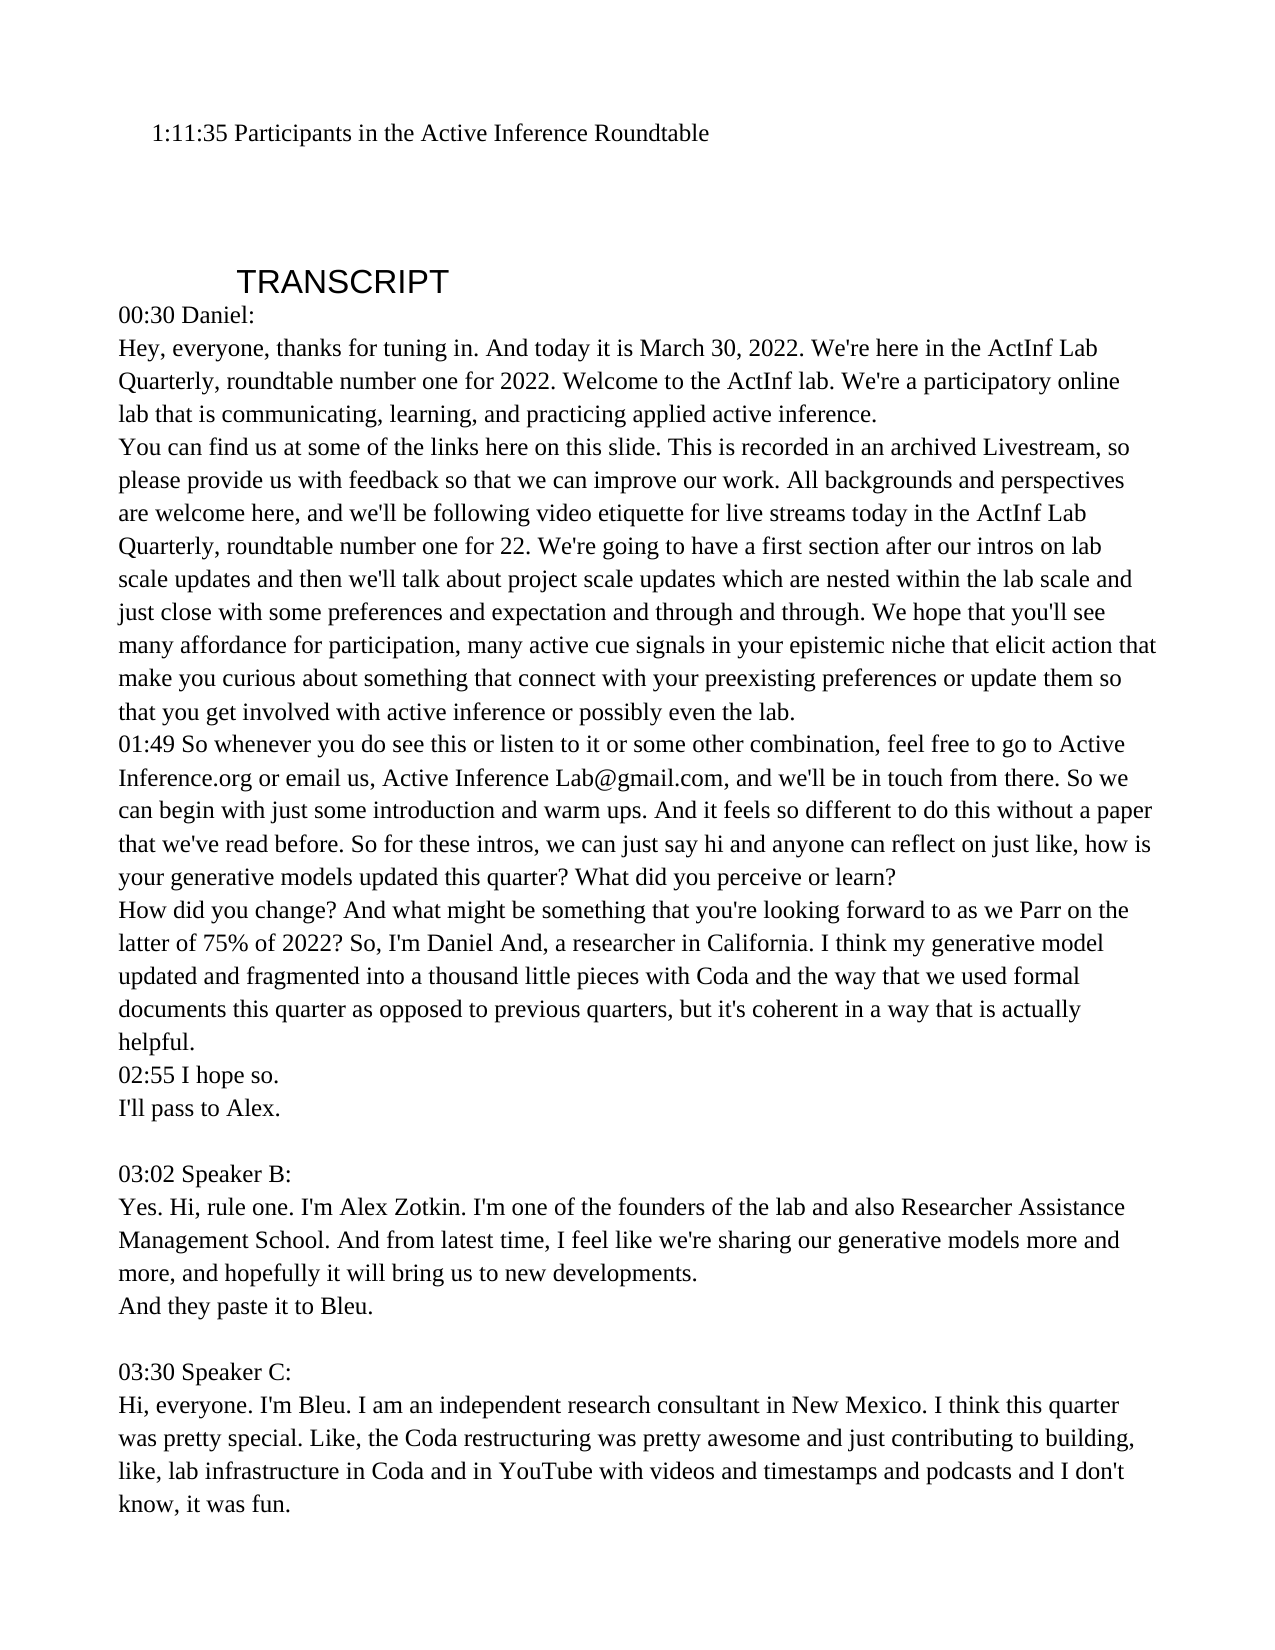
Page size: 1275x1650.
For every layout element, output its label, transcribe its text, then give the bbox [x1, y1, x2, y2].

text 00:30 Daniel: [118, 300, 1157, 329]
text And they paste it to Bleu. [118, 1291, 1157, 1320]
text How did you change? And what might be something that you're looking forward to as we Parr on the latter of 75% of 2022? So, I'm Daniel And, a researcher in California. I think my generative model updated and fragmented into a thousand little pieces with Coda and the way that we used formal documents this quarter as opposed to previous quarters, but it's coherent in a way that is actually helpful. [118, 895, 1157, 1056]
subtitle TRANSCRIPT [118, 262, 1157, 300]
text 02:55 I hope so. [118, 1060, 1157, 1088]
text You can find us at some of the links here on this slide. This is recorded in an archived Livestream, so please provide us with feedback so that we can improve our work. All backgrounds and perspectives are welcome here, and we'll be following video etiquette for live streams today in the ActInf Lab Quarterly, roundtable number one for 22. We're going to have a first section after our intros on lab scale updates and then we'll talk about project scale updates which are nested within the lab scale and just close with some preferences and expectation and through and through. We hope that you'll see many affordance for participation, many active cue signals in your epistemic niche that elicit action that make you curious about something that connect with your preexisting preferences or update them so that you get involved with active inference or possibly even the lab. [118, 432, 1157, 725]
text I'll pass to Alex. [118, 1093, 1157, 1122]
text 01:49 So whenever you do see this or listen to it or some other combination, feel free to go to Active Inference.org or email us, Active Inference Lab@gmail.com, and we'll be in touch from there. So we can begin with just some introduction and warm ups. And it feels so different to do this without a paper that we've read before. So for these intros, we can just say hi and anyone can reflect on just like, how is your generative models updated this quarter? What did you perceive or learn? [118, 729, 1157, 890]
table_cell Participants in the Active Inference Roundtable [231, 118, 816, 147]
text Hey, everyone, thanks for tuning in. And today it is March 30, 2022. We're here in the ActInf Lab Quarterly, roundtable number one for 2022. Welcome to the ActInf lab. We're a participatory online lab that is communicating, learning, and practicing applied active inference. [118, 333, 1157, 428]
text 03:30 Speaker C: [118, 1357, 1157, 1386]
text Yes. Hi, rule one. I'm Alex Zotkin. I'm one of the founders of the lab and also Researcher Assistance Management School. And from latest time, I feel like we're sharing our generative models more and more, and hopefully it will bring us to new developments. [118, 1192, 1157, 1287]
text 03:02 Speaker B: [118, 1159, 1157, 1188]
text Hi, everyone. I'm Bleu. I am an independent research consultant in New Mexico. I think this quarter was pretty special. Like, the Coda restructuring was pretty awesome and just contributing to building, like, lab infrastructure in Coda and in YouTube with videos and timestamps and podcasts and I don't know, it was fun. [118, 1390, 1157, 1518]
table_cell 1:11:35 [112, 118, 231, 147]
